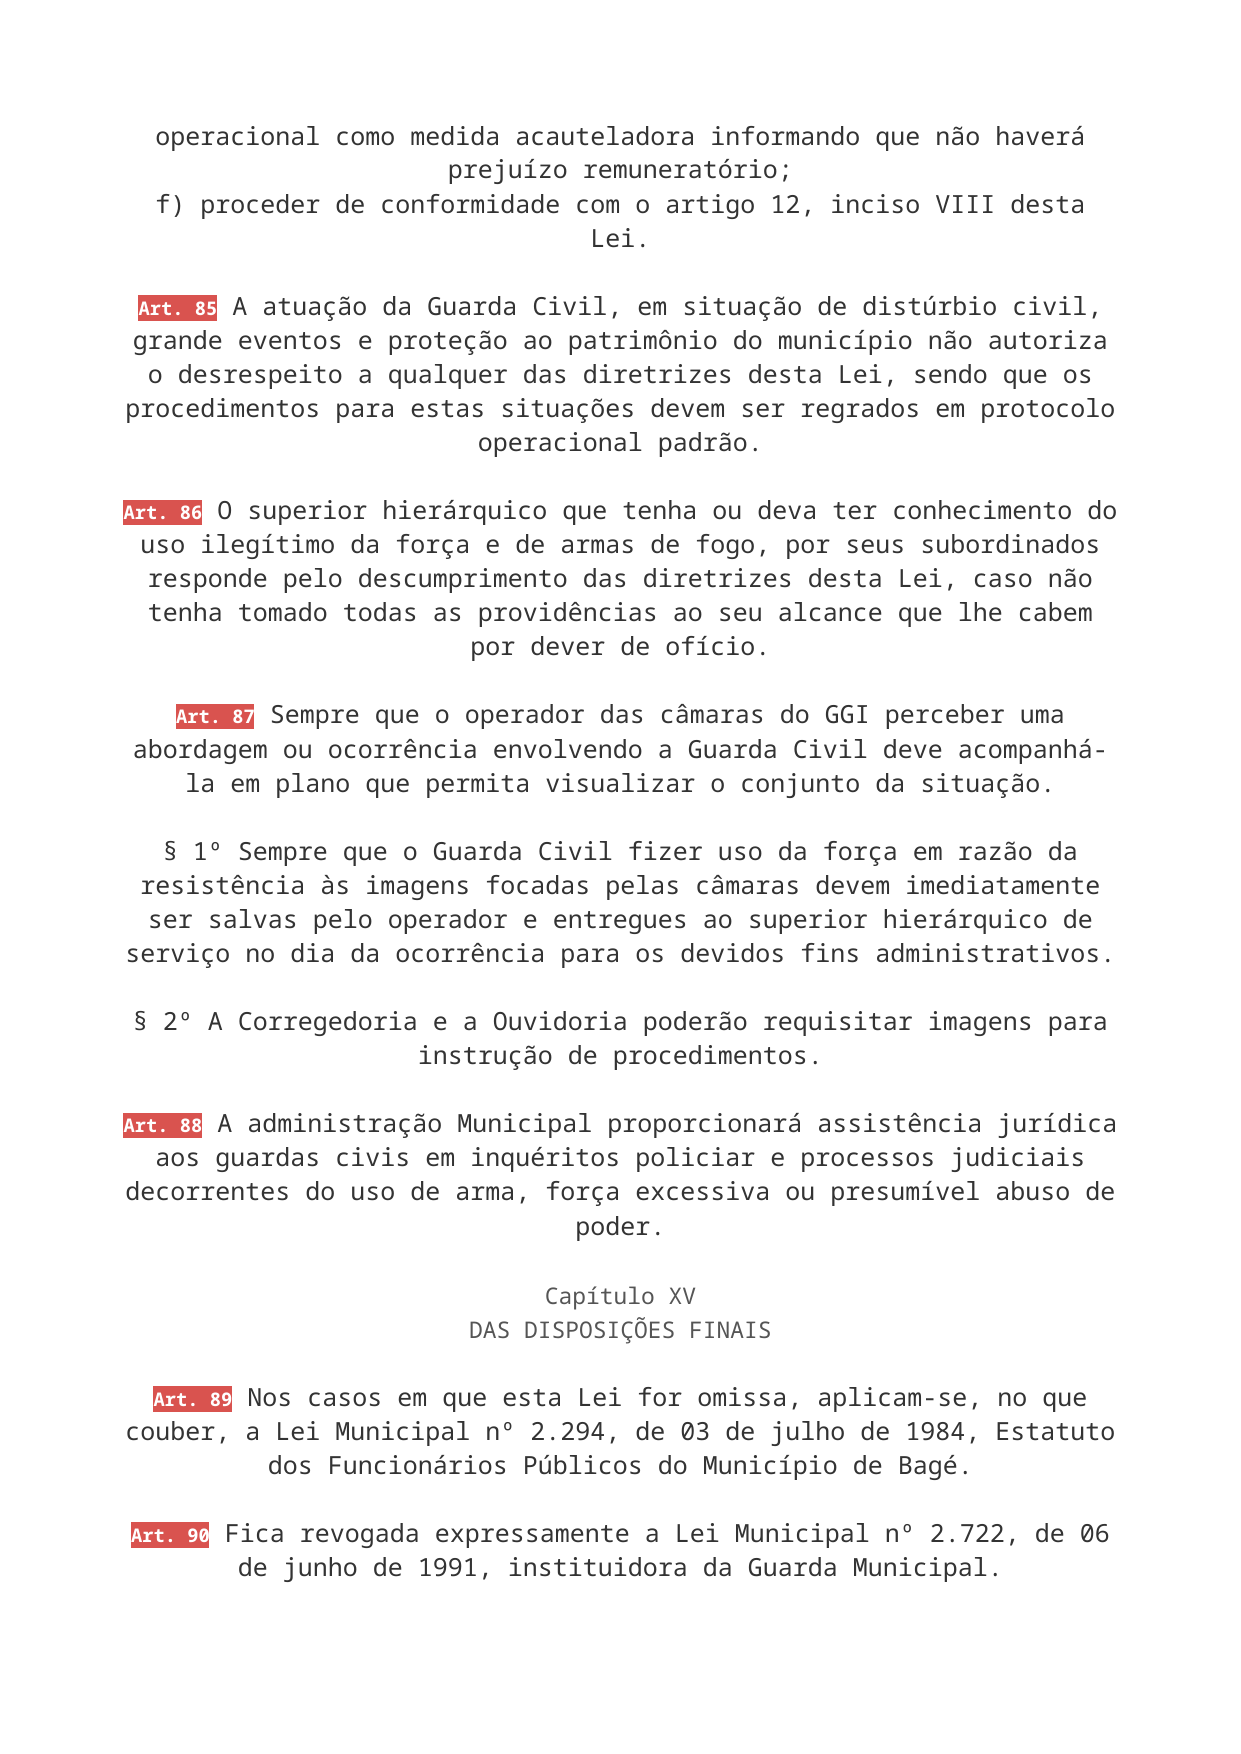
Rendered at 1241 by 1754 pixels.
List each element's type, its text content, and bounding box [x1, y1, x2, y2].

text Art. 89 Nos casos em que esta Lei for omissa, aplicam-se, no que couber, a Lei Municipal nº 2.294, de 03 de julho de 1984, Estatuto dos Funcionários Públicos do Município de Bagé. Art. 90 Fica revogada expressamente a Lei Municipal nº 2.722, de 06 de junho de 1991, instituidora da Guarda Municipal. [118, 1345, 1122, 1618]
text Capítulo XV DAS DISPOSIÇÕES FINAIS [118, 1242, 1122, 1345]
text operacional como medida acauteladora informando que não haverá prejuízo remuneratório; f) proceder de conformidade com o artigo 12, inciso VIII desta Lei. Art. 85 A atuação da Guarda Civil, em situação de distúrbio civil, grande eventos e proteção ao patrimônio do município não autoriza o desrespeito a qualquer das diretrizes desta Lei, sendo que os procedimentos para estas situações devem ser regrados em protocolo operacional padrão. Art. 86 O superior hierárquico que tenha ou deva ter conhecimento do uso ilegítimo da força e de armas de fogo, por seus subordinados responde pelo descumprimento das diretrizes desta Lei, caso não tenha tomado todas as providências ao seu alcance que lhe cabem por dever de ofício. Art. 87 Sempre que o operador das câmaras do GGI perceber uma abordagem ou ocorrência envolvendo a Guarda Civil deve acompanhá-la em plano que permita visualizar o conjunto da situação. § 1º Sempre que o Guarda Civil fizer uso da força em razão da resistência às imagens focadas pelas câmaras devem imediatamente ser salvas pelo operador e entregues ao superior hierárquico de serviço no dia da ocorrência para os devidos fins administrativos. § 2º A Corregedoria e a Ouvidoria poderão requisitar imagens para instrução de procedimentos. Art. 88 A administração Municipal proporcionará assistência jurídica aos guardas civis em inquéritos policiar e processos judiciais decorrentes do uso de arma, força excessiva ou presumível abuso de poder. [118, 118, 1122, 1242]
